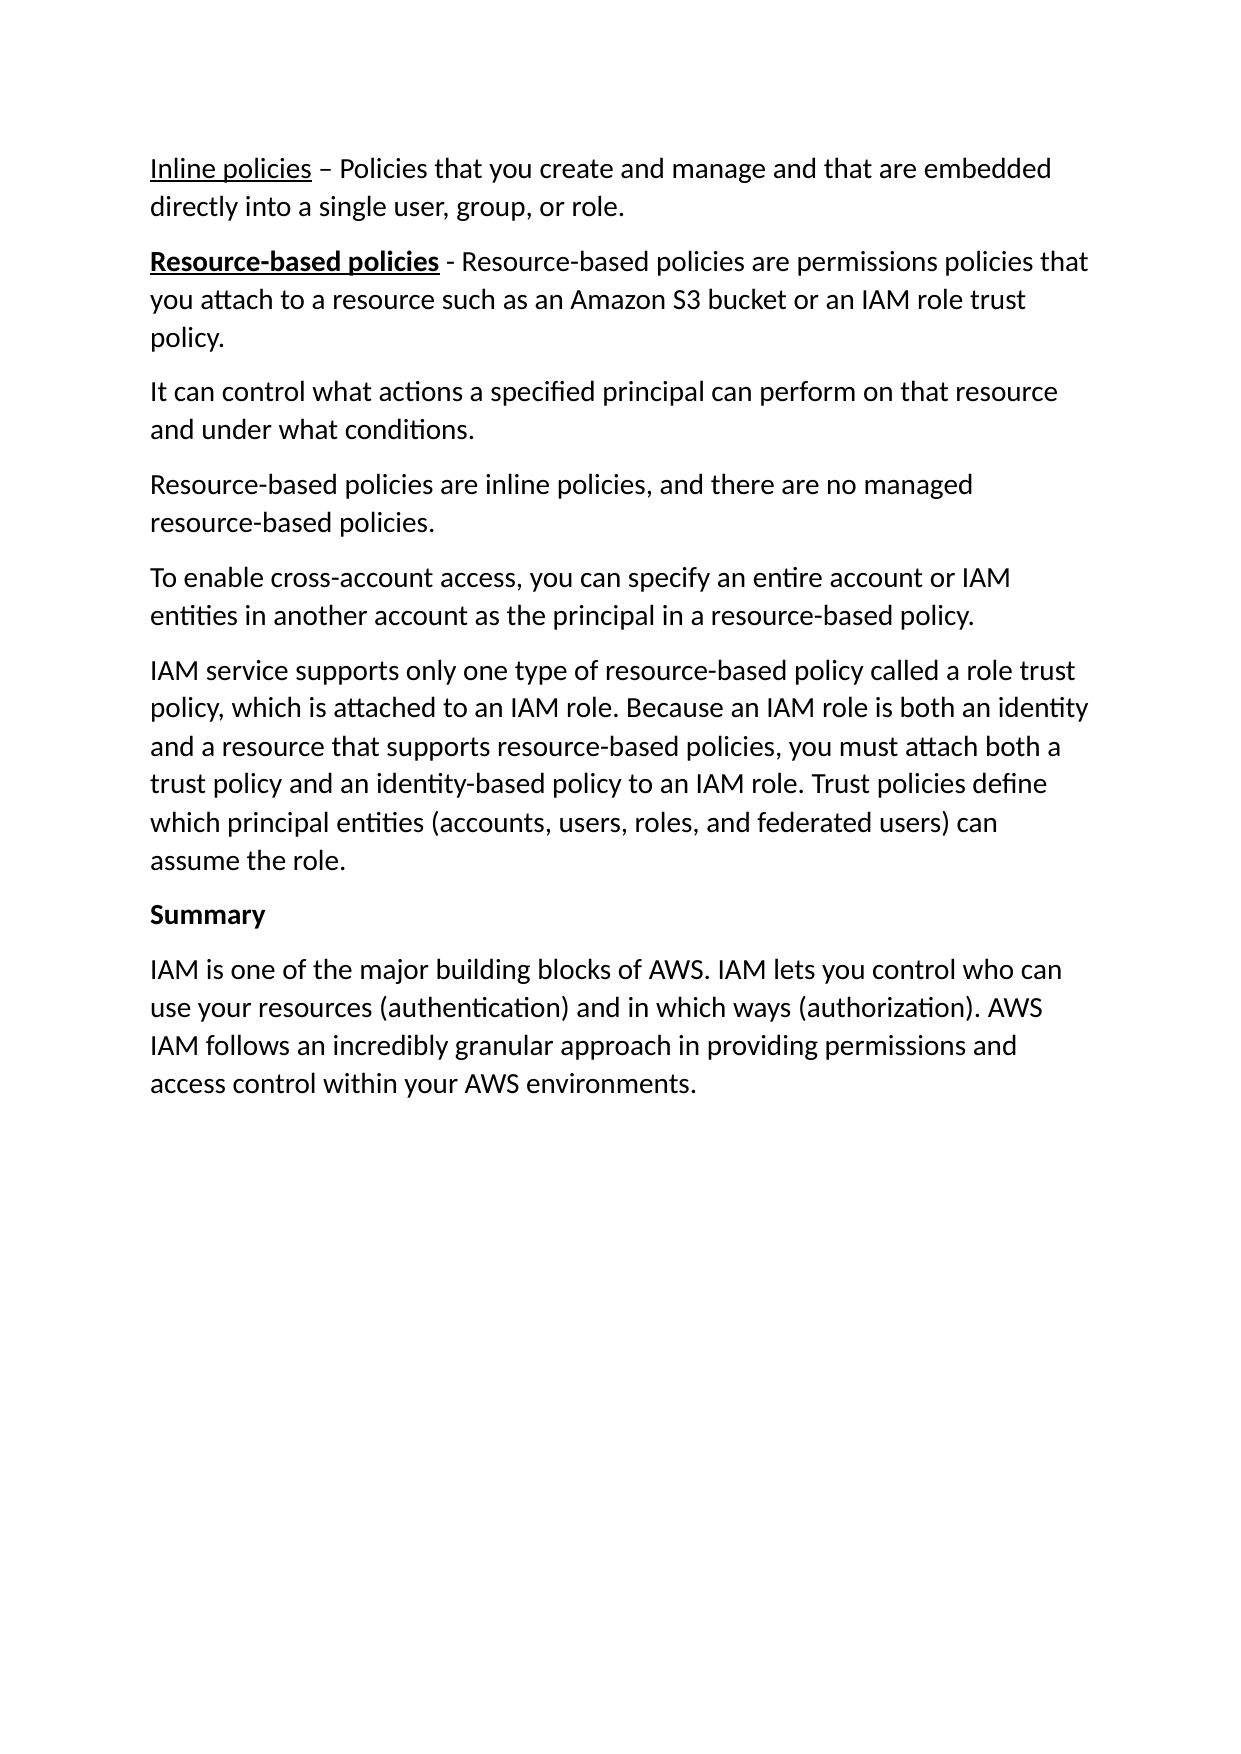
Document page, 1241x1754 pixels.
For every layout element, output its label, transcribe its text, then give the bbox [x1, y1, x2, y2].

text Summary [150, 896, 1090, 932]
text Resource-based policies - Resource-based policies are permissions policies that you attach to a resource such as an Amazon S3 bucket or an IAM role trust policy. [150, 243, 1090, 354]
text IAM is one of the major building blocks of AWS. IAM lets you control who can use your resources (authentication) and in which ways (authorization). AWS IAM follows an incredibly granular approach in providing permissions and access control within your AWS environments. [150, 951, 1090, 1101]
text IAM service supports only one type of resource-based policy called a role trust policy, which is attached to an IAM role. Because an IAM role is both an identity and a resource that supports resource-based policies, you must attach both a trust policy and an identity-based policy to an IAM role. Trust policies define which principal entities (accounts, users, roles, and federated users) can assume the role. [150, 652, 1090, 877]
text Resource-based policies are inline policies, and there are no managed resource-based policies. [150, 466, 1090, 540]
text Inline policies – Policies that you create and manage and that are embedded directly into a single user, group, or role. [150, 150, 1090, 224]
text It can control what actions a specified principal can perform on that resource and under what conditions. [150, 373, 1090, 447]
text To enable cross-account access, you can specify an entire account or IAM entities in another account as the principal in a resource-based policy. [150, 559, 1090, 632]
